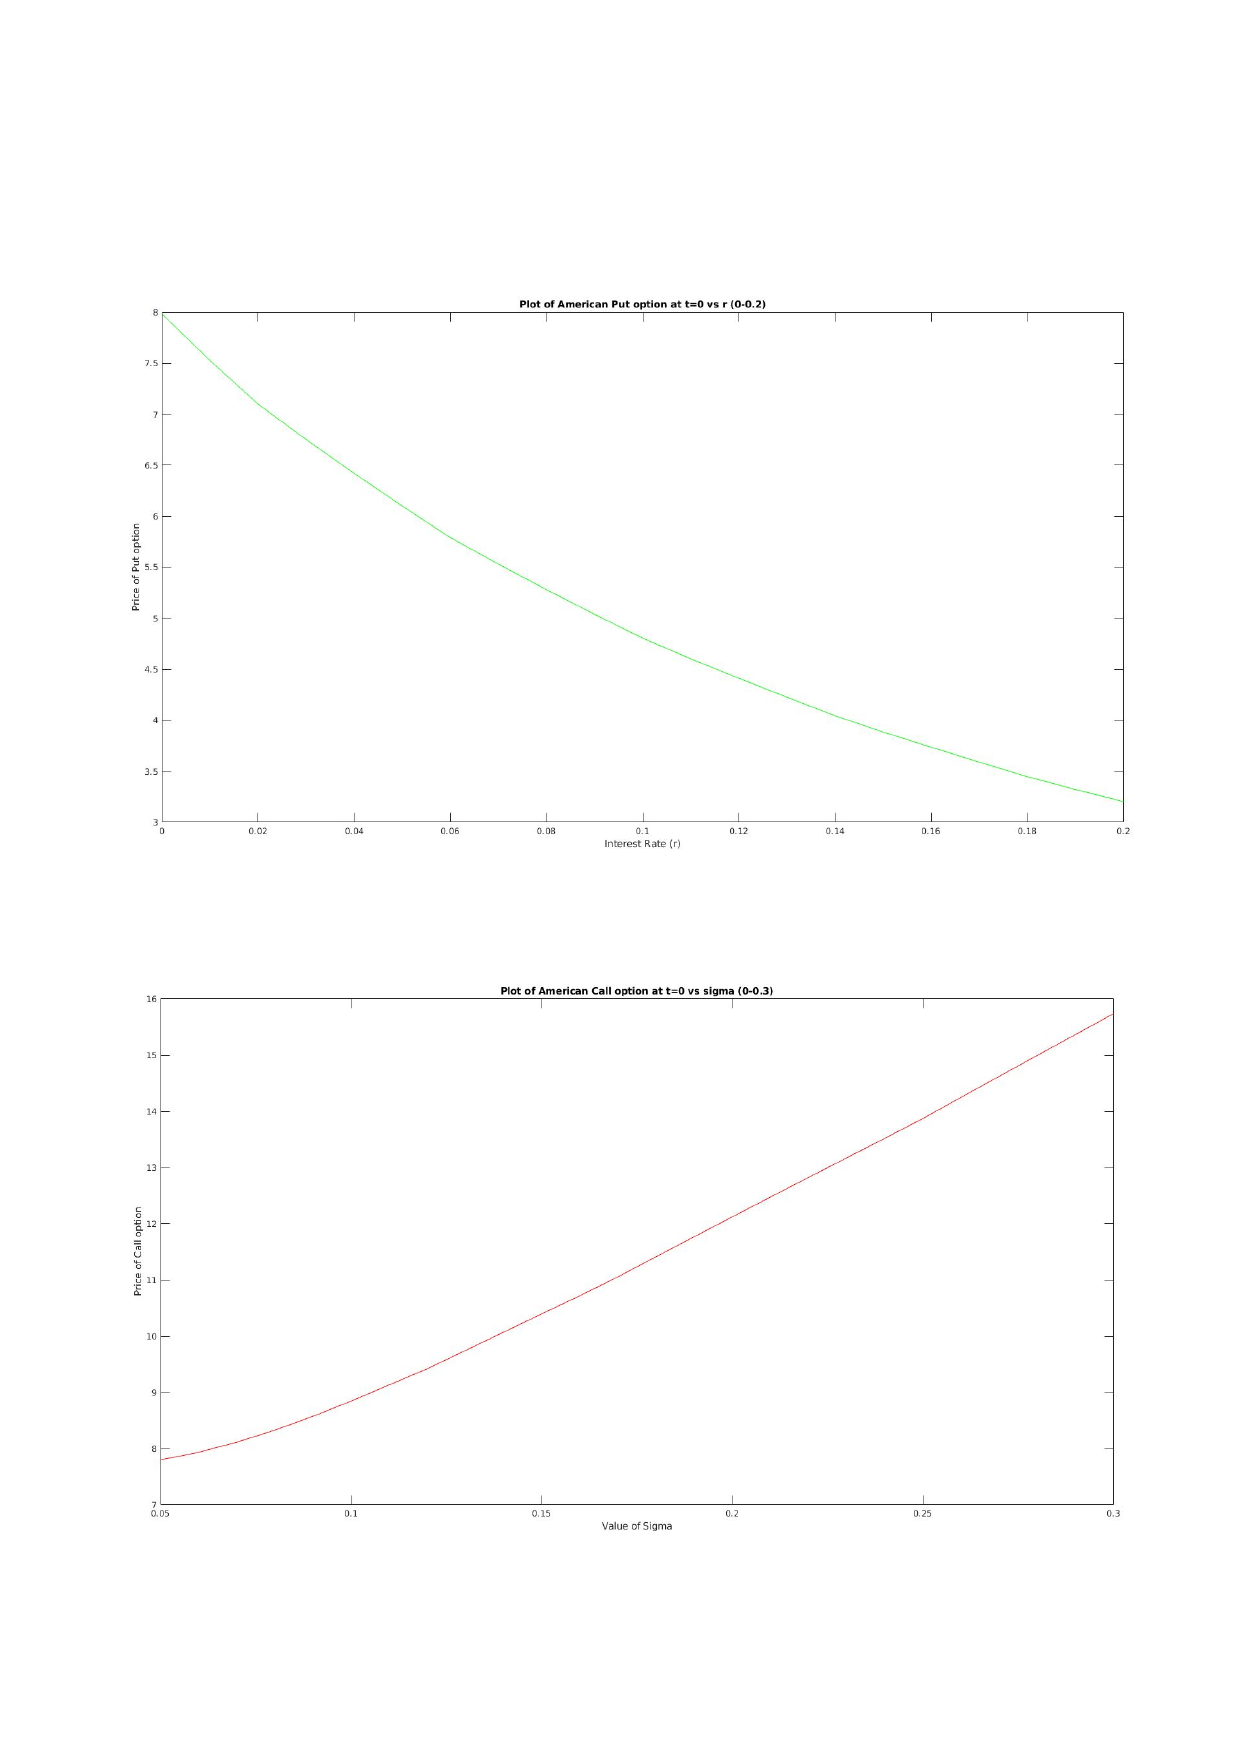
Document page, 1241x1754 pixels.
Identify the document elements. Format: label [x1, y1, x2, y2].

picture [0, 265, 1241, 891]
picture [0, 952, 1230, 1573]
